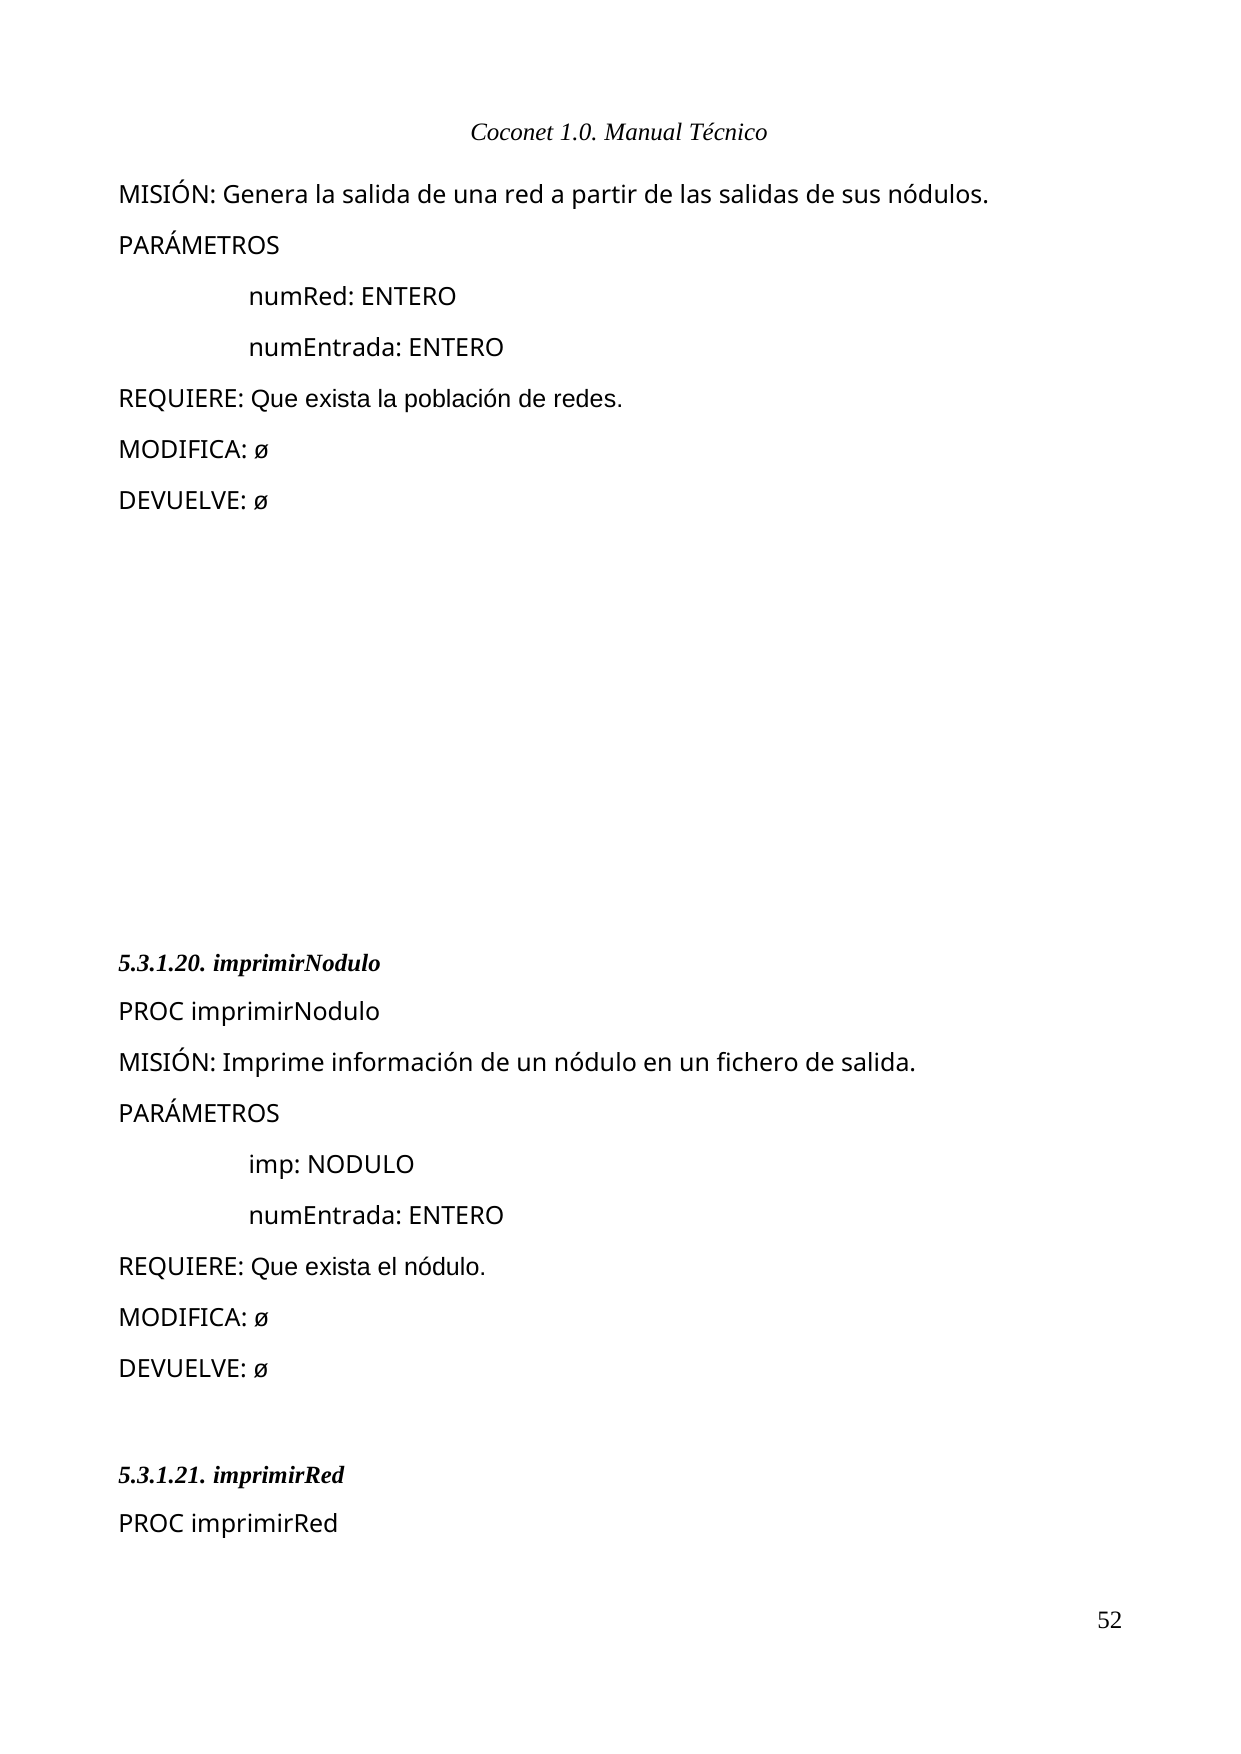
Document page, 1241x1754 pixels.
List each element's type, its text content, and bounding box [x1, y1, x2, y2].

text PROC imprimirRed [118, 1506, 1122, 1539]
text MISIÓN: Genera la salida de una red a partir de las salidas de sus nódulos. [118, 177, 1122, 211]
text DEVUELVE: ø [118, 1351, 1122, 1385]
text MODIFICA: ø [118, 432, 1122, 466]
text imp: NODULO [118, 1147, 1122, 1181]
text MISIÓN: Imprime información de un nódulo en un fichero de salida. [118, 1045, 1122, 1079]
text numEntrada: ENTERO [118, 330, 1122, 364]
text REQUIERE: Que exista el nódulo. [118, 1249, 1122, 1283]
text PROC imprimirNodulo [118, 994, 1122, 1028]
text PARÁMETROS [118, 1096, 1122, 1130]
text REQUIERE: Que exista la población de redes. [118, 381, 1122, 415]
subtitle 5.3.1.21. imprimirRed [118, 1461, 1122, 1489]
text PARÁMETROS [118, 228, 1122, 262]
text numEntrada: ENTERO [118, 1198, 1122, 1232]
text DEVUELVE: ø [118, 483, 1122, 517]
text MODIFICA: ø [118, 1300, 1122, 1334]
subtitle 5.3.1.20. imprimirNodulo [118, 949, 1122, 977]
text numRed: ENTERO [118, 279, 1122, 313]
